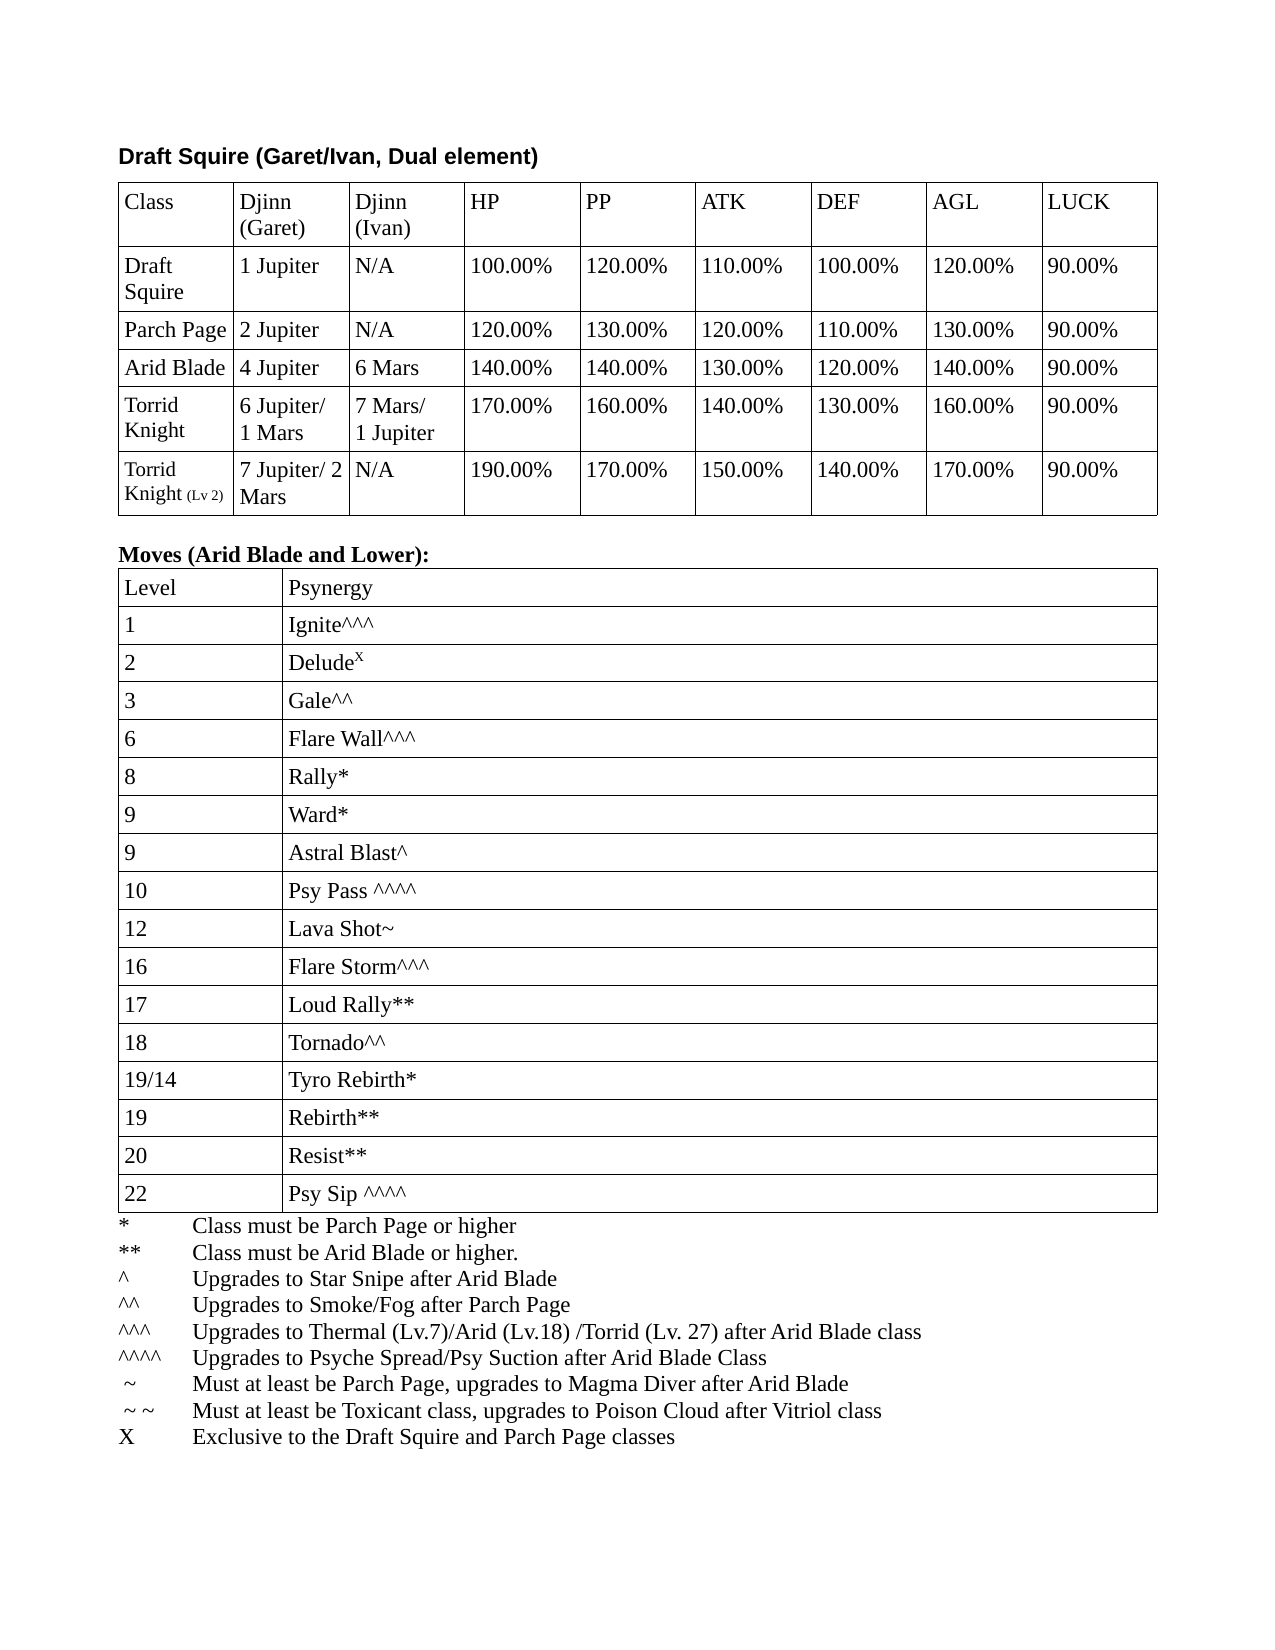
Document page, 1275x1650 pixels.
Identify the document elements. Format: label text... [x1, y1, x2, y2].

table_cell 22 [119, 1175, 282, 1212]
table_cell N/A [350, 452, 464, 515]
text Moves (Arid Blade and Lower): [118, 541, 1157, 568]
table_cell 16 [119, 948, 282, 985]
table_cell 90.00% [1043, 387, 1157, 451]
subtitle Draft Squire (Garet/Ivan, Dual element) [118, 143, 1157, 169]
table_cell 190.00% [465, 452, 580, 515]
table_cell 19 [119, 1100, 282, 1136]
table_cell 9 [119, 834, 282, 871]
table_header AGL [927, 183, 1042, 246]
table_cell Torrid Knight (Lv 2) [119, 452, 233, 515]
table_cell N/A [350, 247, 464, 311]
table_cell 120.00% [927, 247, 1042, 311]
table_cell 3 [119, 682, 282, 719]
table_header Class [119, 183, 233, 246]
table_cell 160.00% [581, 387, 695, 451]
table_cell 150.00% [696, 452, 811, 515]
table_cell N/A [350, 312, 464, 348]
table_cell 140.00% [465, 350, 580, 386]
text X Exclusive to the Draft Squire and Parch Page classes [118, 1423, 1157, 1449]
table_header PP [581, 183, 695, 246]
text ~ Must at least be Parch Page, upgrades to Magma Diver after Arid Blade [118, 1371, 1157, 1397]
table_cell 100.00% [812, 247, 926, 311]
table_header Level [119, 569, 282, 606]
table_cell 100.00% [465, 247, 580, 311]
table_header ATK [696, 183, 811, 246]
table_cell 6 [119, 720, 282, 757]
table_cell 140.00% [812, 452, 926, 515]
text * Class must be Parch Page or higher [118, 1213, 1157, 1239]
table_cell 110.00% [696, 247, 811, 311]
table_cell Parch Page [119, 312, 233, 348]
table_cell 140.00% [581, 350, 695, 386]
table_cell Rally* [283, 758, 1157, 795]
table_cell 8 [119, 758, 282, 795]
table_cell 90.00% [1043, 312, 1157, 348]
table_cell 20 [119, 1137, 282, 1174]
text ** Class must be Arid Blade or higher. [118, 1239, 1157, 1265]
table_cell Resist** [283, 1137, 1157, 1174]
table_cell 90.00% [1043, 350, 1157, 386]
table_cell Torrid Knight [119, 387, 233, 451]
table_header Djinn (Garet) [234, 183, 349, 246]
table_cell Lava Shot~ [283, 910, 1157, 947]
table_cell 90.00% [1043, 452, 1157, 515]
table_cell 2 [119, 645, 282, 681]
table_cell 6 Jupiter/ 1 Mars [234, 387, 349, 451]
table_cell 7 Mars/ 1 Jupiter [350, 387, 464, 451]
table_header Djinn (Ivan) [350, 183, 464, 246]
table_header Psynergy [283, 569, 1157, 606]
table_cell 120.00% [581, 247, 695, 311]
text ^^^ Upgrades to Thermal (Lv.7)/Arid (Lv.18) /Torrid (Lv. 27) after Arid Blade class [118, 1318, 1157, 1344]
table_cell 130.00% [696, 350, 811, 386]
table_cell Ignite^^^ [283, 607, 1157, 643]
table_cell 1 [119, 607, 282, 643]
table_cell DeludeX [283, 645, 1157, 681]
table_cell Rebirth** [283, 1100, 1157, 1136]
table_cell 120.00% [696, 312, 811, 348]
table_cell 170.00% [465, 387, 580, 451]
table_cell Psy Pass ^^^^ [283, 872, 1157, 909]
table_cell 90.00% [1043, 247, 1157, 311]
table_cell 19/14 [119, 1062, 282, 1098]
text ^^ Upgrades to Smoke/Fog after Parch Page [118, 1291, 1157, 1318]
table_cell Ward* [283, 796, 1157, 833]
table_cell 12 [119, 910, 282, 947]
table_cell 140.00% [696, 387, 811, 451]
table_cell Tornado^^ [283, 1024, 1157, 1061]
text ~ ~ Must at least be Toxicant class, upgrades to Poison Cloud after Vitriol class [118, 1397, 1157, 1423]
table_cell Astral Blast^ [283, 834, 1157, 871]
table_cell 130.00% [581, 312, 695, 348]
table_cell 120.00% [465, 312, 580, 348]
table_cell Flare Storm^^^ [283, 948, 1157, 985]
table_header DEF [812, 183, 926, 246]
table_cell Loud Rally** [283, 986, 1157, 1023]
table_cell 120.00% [812, 350, 926, 386]
table_cell 10 [119, 872, 282, 909]
table_cell 2 Jupiter [234, 312, 349, 348]
table_cell 7 Jupiter/ 2 Mars [234, 452, 349, 515]
table_cell 110.00% [812, 312, 926, 348]
table_cell Tyro Rebirth* [283, 1062, 1157, 1098]
table_cell 170.00% [581, 452, 695, 515]
text ^ Upgrades to Star Snipe after Arid Blade [118, 1265, 1157, 1291]
table_cell 18 [119, 1024, 282, 1061]
table_header LUCK [1043, 183, 1157, 246]
table_cell Arid Blade [119, 350, 233, 386]
table_cell Psy Sip ^^^^ [283, 1175, 1157, 1212]
table_cell 130.00% [812, 387, 926, 451]
table_cell 140.00% [927, 350, 1042, 386]
text ^^^^ Upgrades to Psyche Spread/Psy Suction after Arid Blade Class [118, 1344, 1157, 1371]
table_cell 9 [119, 796, 282, 833]
table_header HP [465, 183, 580, 246]
table_cell 160.00% [927, 387, 1042, 451]
table_cell 1 Jupiter [234, 247, 349, 311]
table_cell 4 Jupiter [234, 350, 349, 386]
table_cell Flare Wall^^^ [283, 720, 1157, 757]
table_cell Draft Squire [119, 247, 233, 311]
table_cell 170.00% [927, 452, 1042, 515]
table_cell 17 [119, 986, 282, 1023]
table_cell 130.00% [927, 312, 1042, 348]
table_cell Gale^^ [283, 682, 1157, 719]
table_cell 6 Mars [350, 350, 464, 386]
